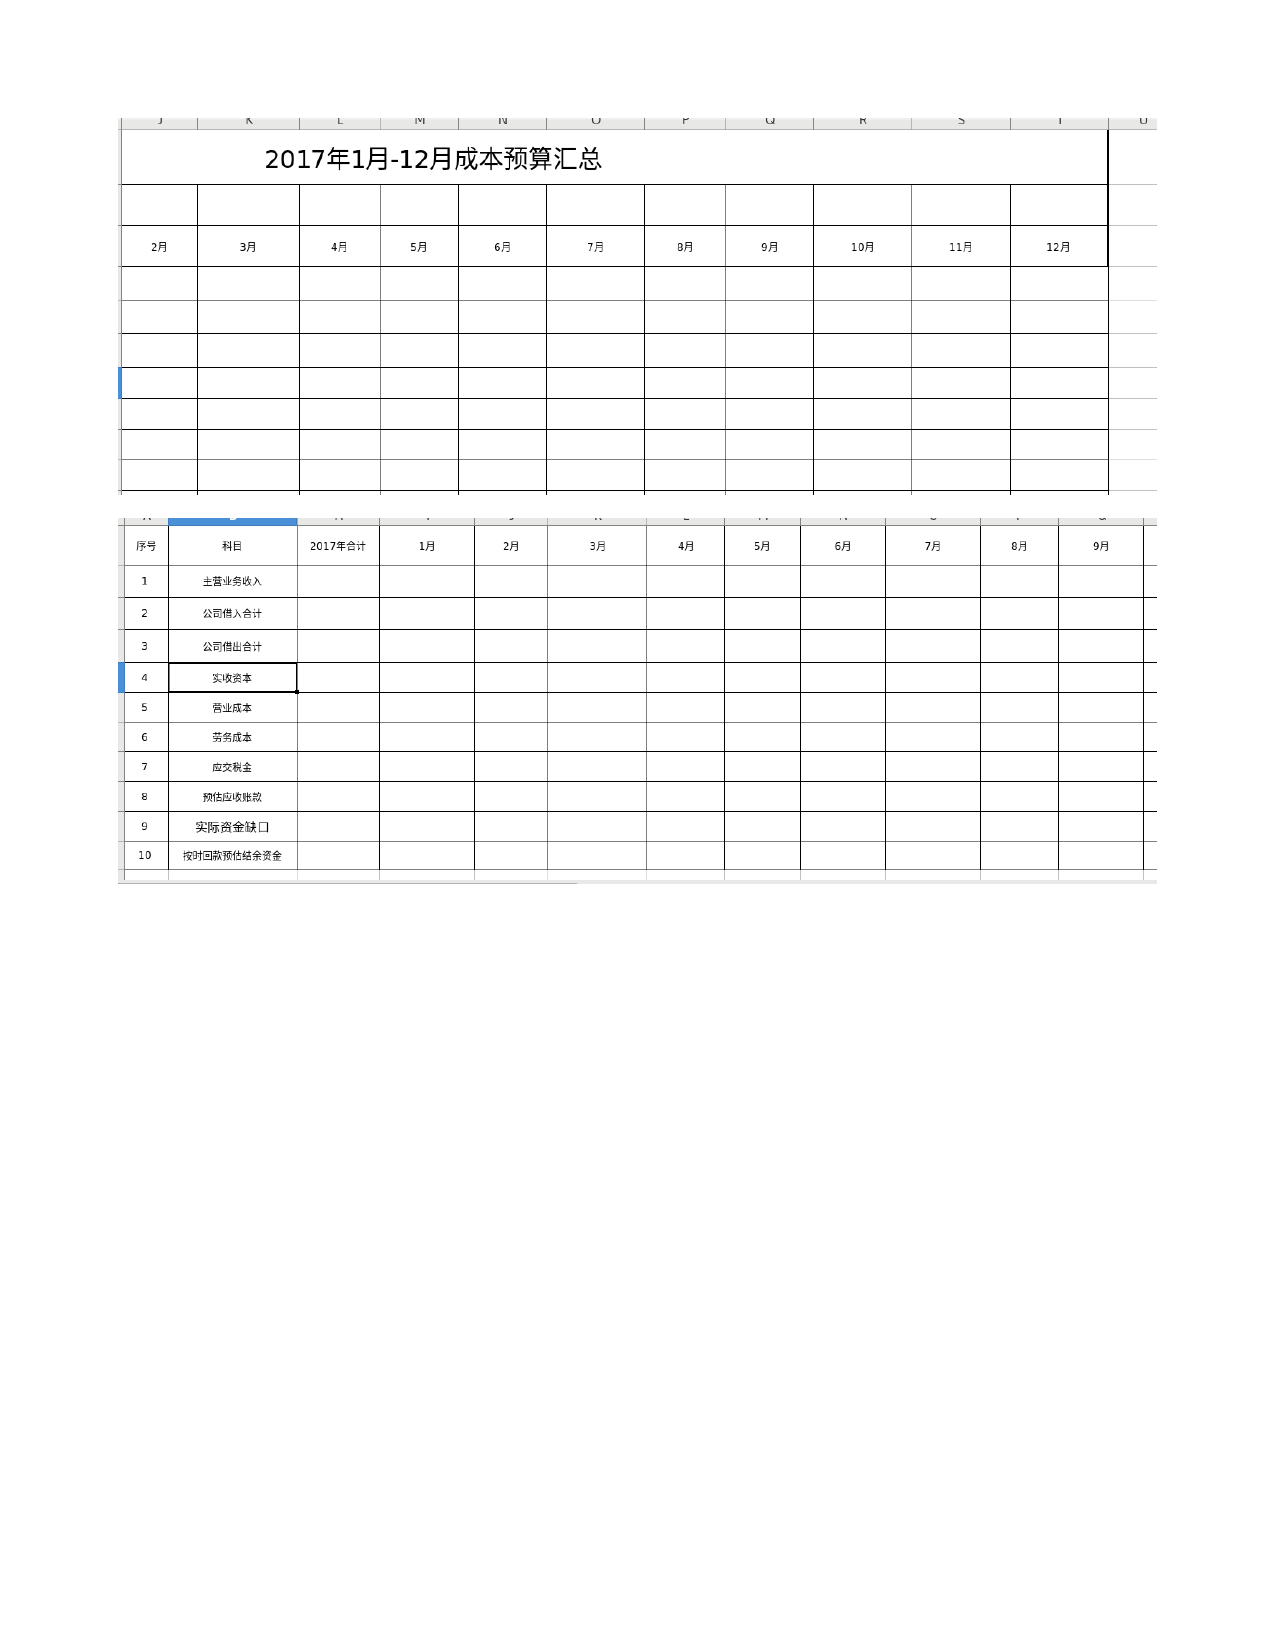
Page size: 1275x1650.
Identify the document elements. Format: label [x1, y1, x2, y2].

picture [118, 518, 1157, 884]
picture [118, 118, 1157, 495]
